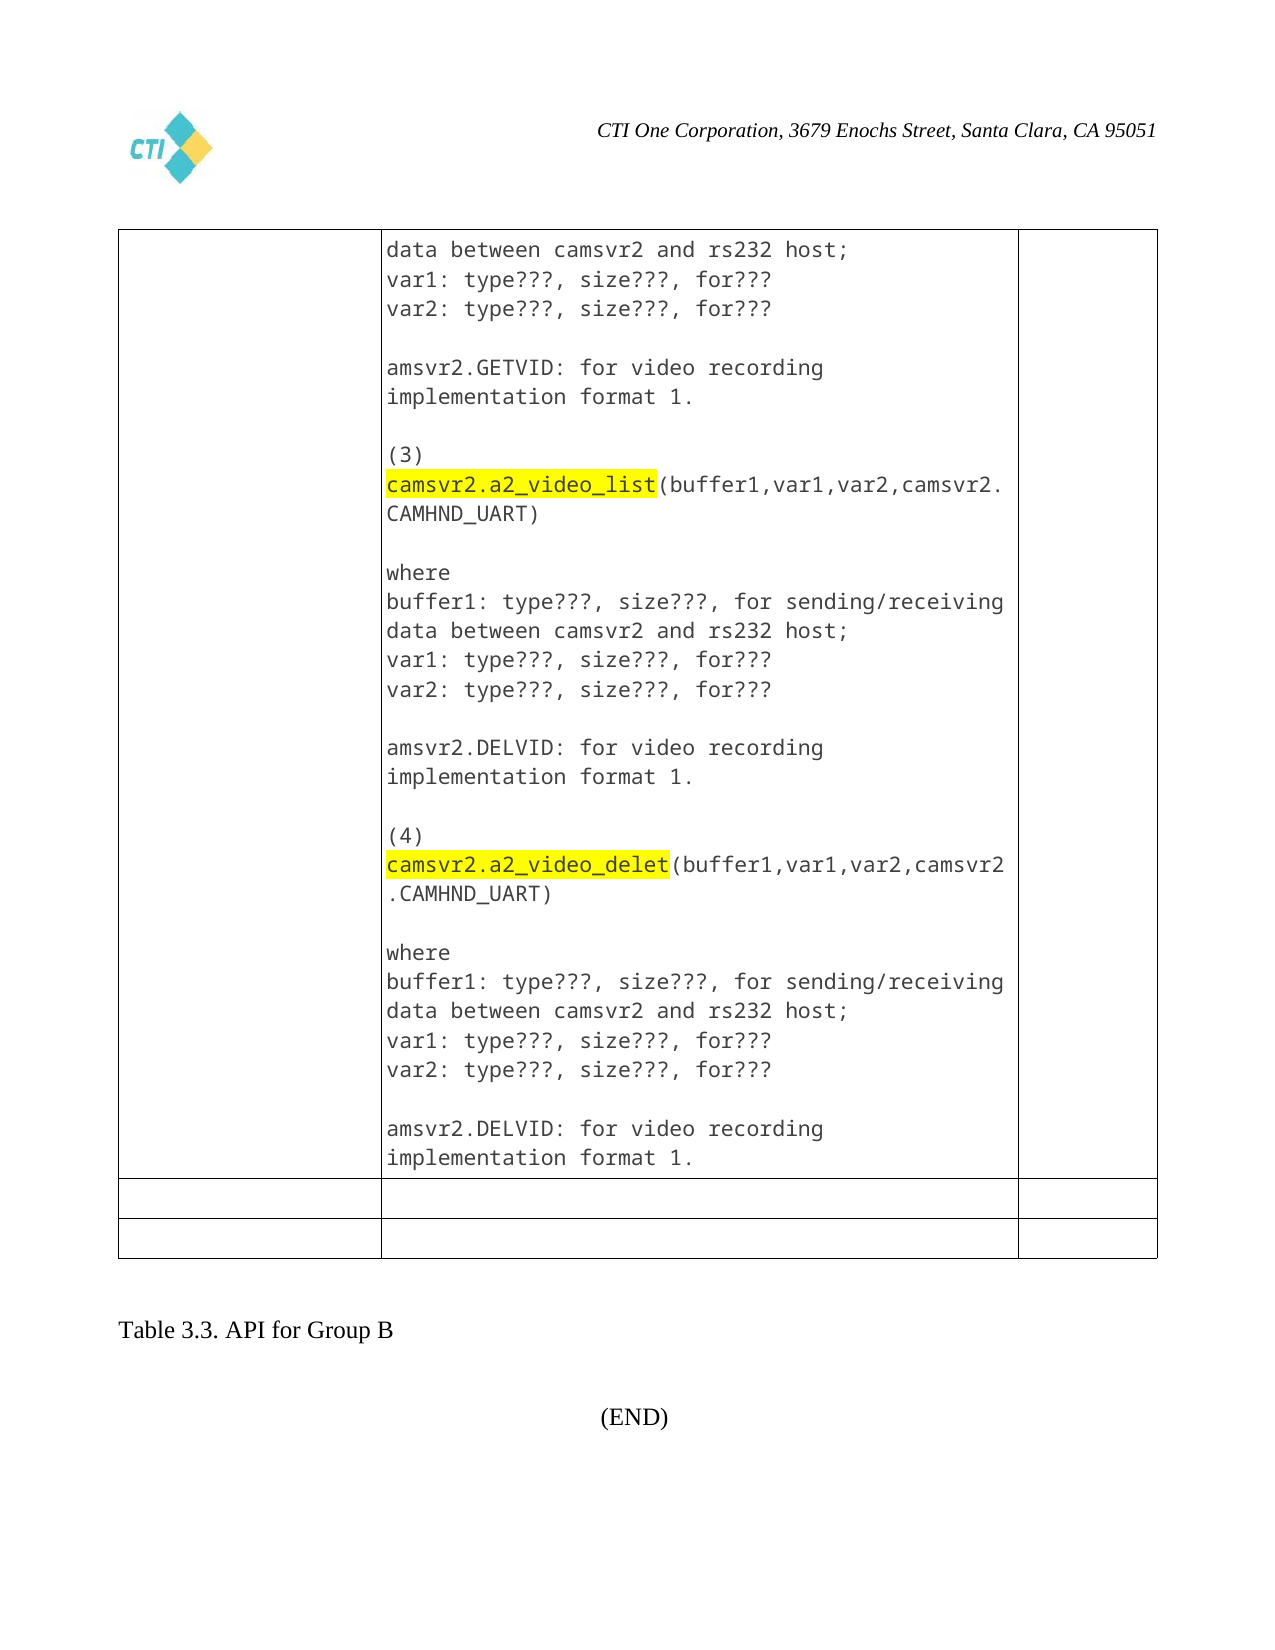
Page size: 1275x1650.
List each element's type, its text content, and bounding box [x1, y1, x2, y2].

table_cell data between camsvr2 and rs232 host; var1: type???, size???, for??? var2: type???, size???, for??? amsvr2.GETVID: for video recording implementation format 1. (3) camsvr2.a2_video_list(buffer1,var1,var2,camsvr2.CAMHND_UART) where buffer1: type???, size???, for sending/receiving data between camsvr2 and rs232 host; var1: type???, size???, for??? var2: type???, size???, for??? amsvr2.DELVID: for video recording implementation format 1. (4) camsvr2.a2_video_delet(buffer1,var1,var2,camsvr2.CAMHND_UART) where buffer1: type???, size???, for sending/receiving data between camsvr2 and rs232 host; var1: type???, size???, for??? var2: type???, size???, for??? amsvr2.DELVID: for video recording implementation format 1. [382, 230, 1018, 1177]
table_cell [1019, 1219, 1157, 1258]
table_cell [382, 1179, 1018, 1218]
picture [128, 98, 214, 188]
table_cell [1019, 1179, 1157, 1218]
text (END) [118, 1402, 1157, 1431]
table_cell [1019, 230, 1157, 1177]
table_cell [382, 1219, 1018, 1258]
text Table 3.3. API for Group B [118, 1316, 1157, 1344]
table_cell [119, 1219, 381, 1258]
table_cell [119, 230, 381, 1177]
table_cell [119, 1179, 381, 1218]
